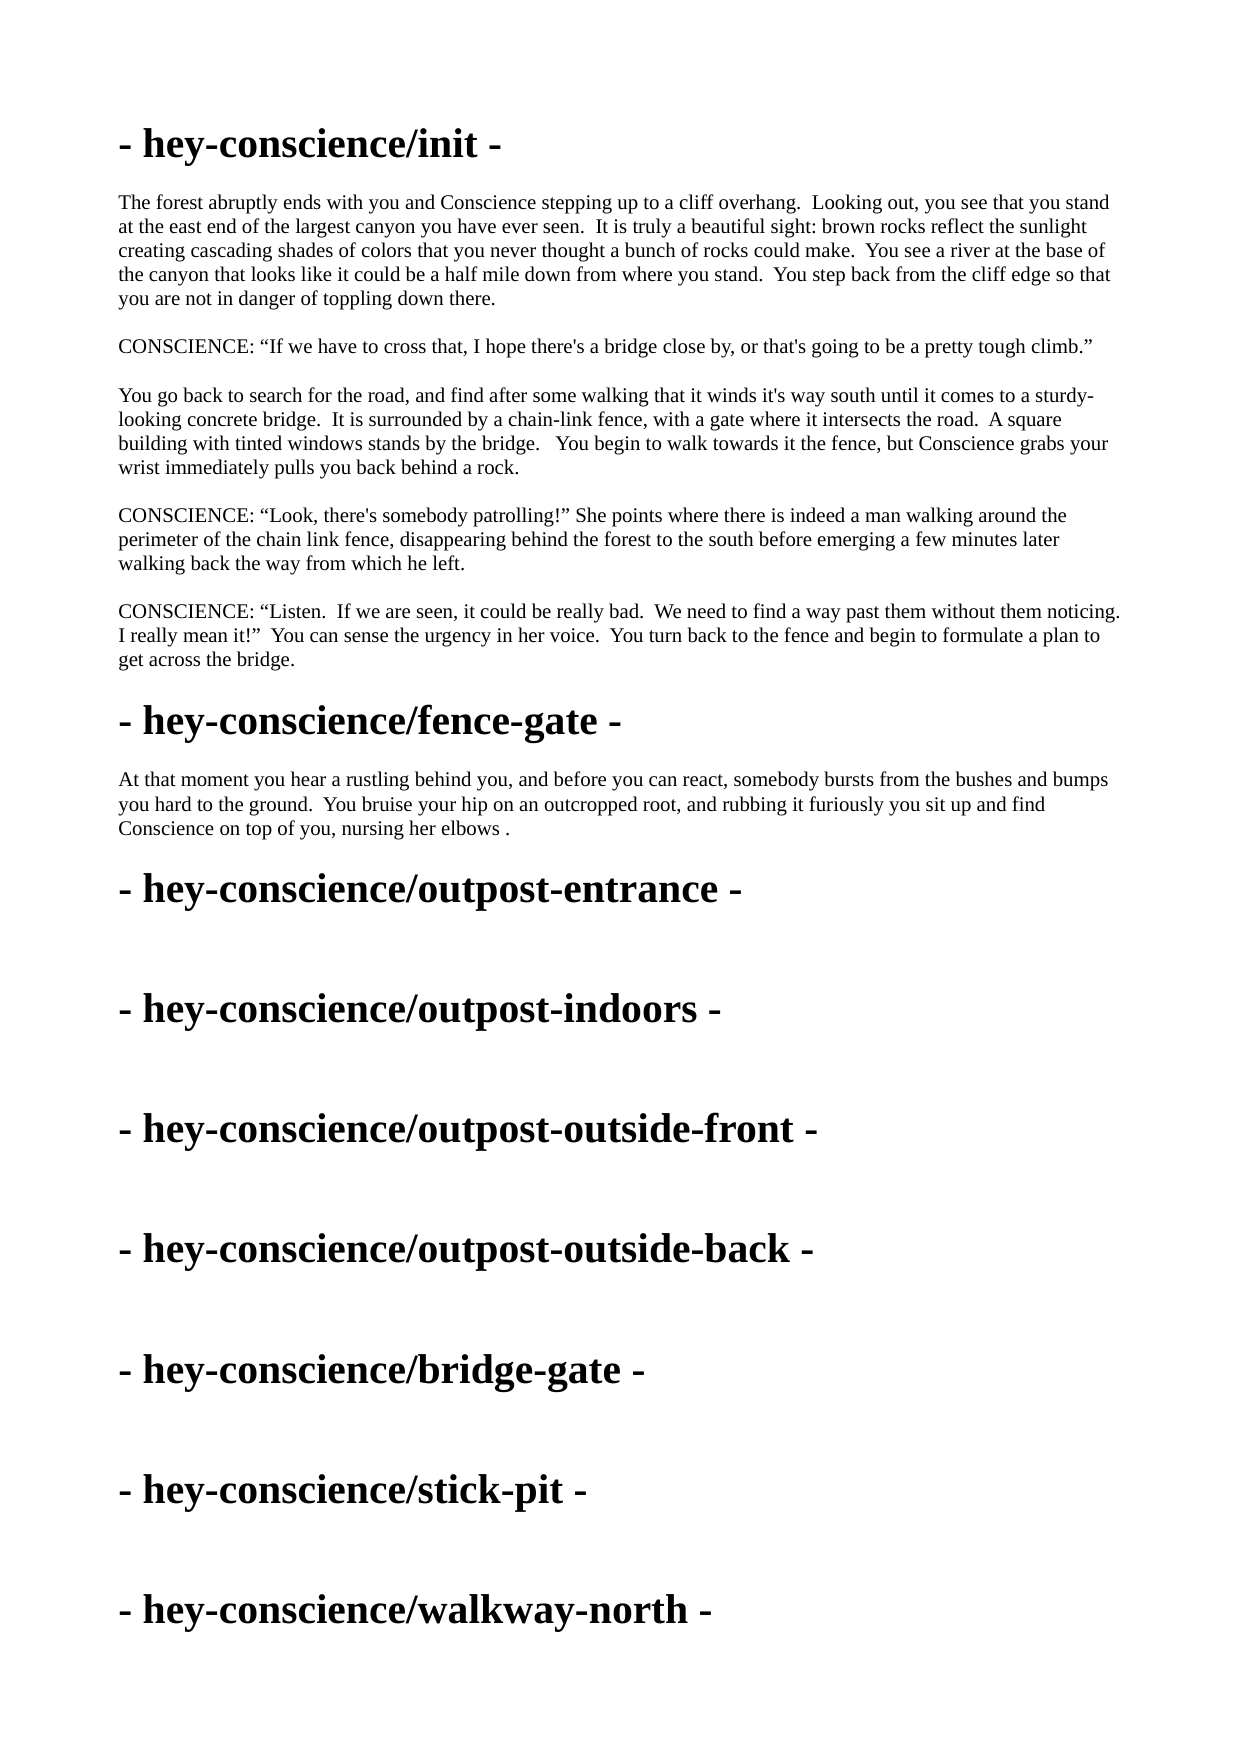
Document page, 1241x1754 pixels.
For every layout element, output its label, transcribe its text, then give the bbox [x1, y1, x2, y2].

text - hey-conscience/init - [118, 118, 1122, 166]
text - hey-conscience/walkway-north - [118, 1584, 1122, 1632]
text CONSCIENCE: “If we have to cross that, I hope there's a bridge close by, or that's going to be a pretty tough climb.” [118, 334, 1122, 358]
text - hey-conscience/outpost-outside-front - [118, 1104, 1122, 1152]
text CONSCIENCE: “Listen. If we are seen, it could be really bad. We need to find a way past them without them noticing. I really mean it!” You can sense the urgency in her voice. You turn back to the fence and begin to formulate a plan to get across the bridge. [118, 599, 1122, 671]
text - hey-conscience/outpost-entrance - [118, 864, 1122, 912]
text CONSCIENCE: “Look, there's somebody patrolling!” She points where there is indeed a man walking around the perimeter of the chain link fence, disappearing behind the forest to the south before emerging a few minutes later walking back the way from which he left. [118, 503, 1122, 575]
text - hey-conscience/bridge-gate - [118, 1344, 1122, 1392]
text - hey-conscience/stick-pit - [118, 1464, 1122, 1512]
text - hey-conscience/outpost-outside-back - [118, 1224, 1122, 1272]
text The forest abruptly ends with you and Conscience stepping up to a cliff overhang. Looking out, you see that you stand at the east end of the largest canyon you have ever seen. It is truly a beautiful sight: brown rocks reflect the sunlight creating cascading shades of colors that you never thought a bunch of rocks could make. You see a river at the base of the canyon that looks like it could be a half mile down from where you stand. You step back from the cliff edge so that you are not in danger of toppling down there. [118, 190, 1122, 310]
text At that moment you hear a rustling behind you, and before you can react, somebody bursts from the bushes and bumps you hard to the ground. You bruise your hip on an outcropped root, and rubbing it furiously you sit up and find Conscience on top of you, nursing her elbows . [118, 767, 1122, 839]
text - hey-conscience/outpost-indoors - [118, 984, 1122, 1032]
text You go back to search for the road, and find after some walking that it winds it's way south until it comes to a sturdy-looking concrete bridge. It is surrounded by a chain-link fence, with a gate where it intersects the road. A square building with tinted windows stands by the bridge. You begin to walk towards it the fence, but Conscience grabs your wrist immediately pulls you back behind a rock. [118, 383, 1122, 479]
text - hey-conscience/fence-gate - [118, 695, 1122, 743]
